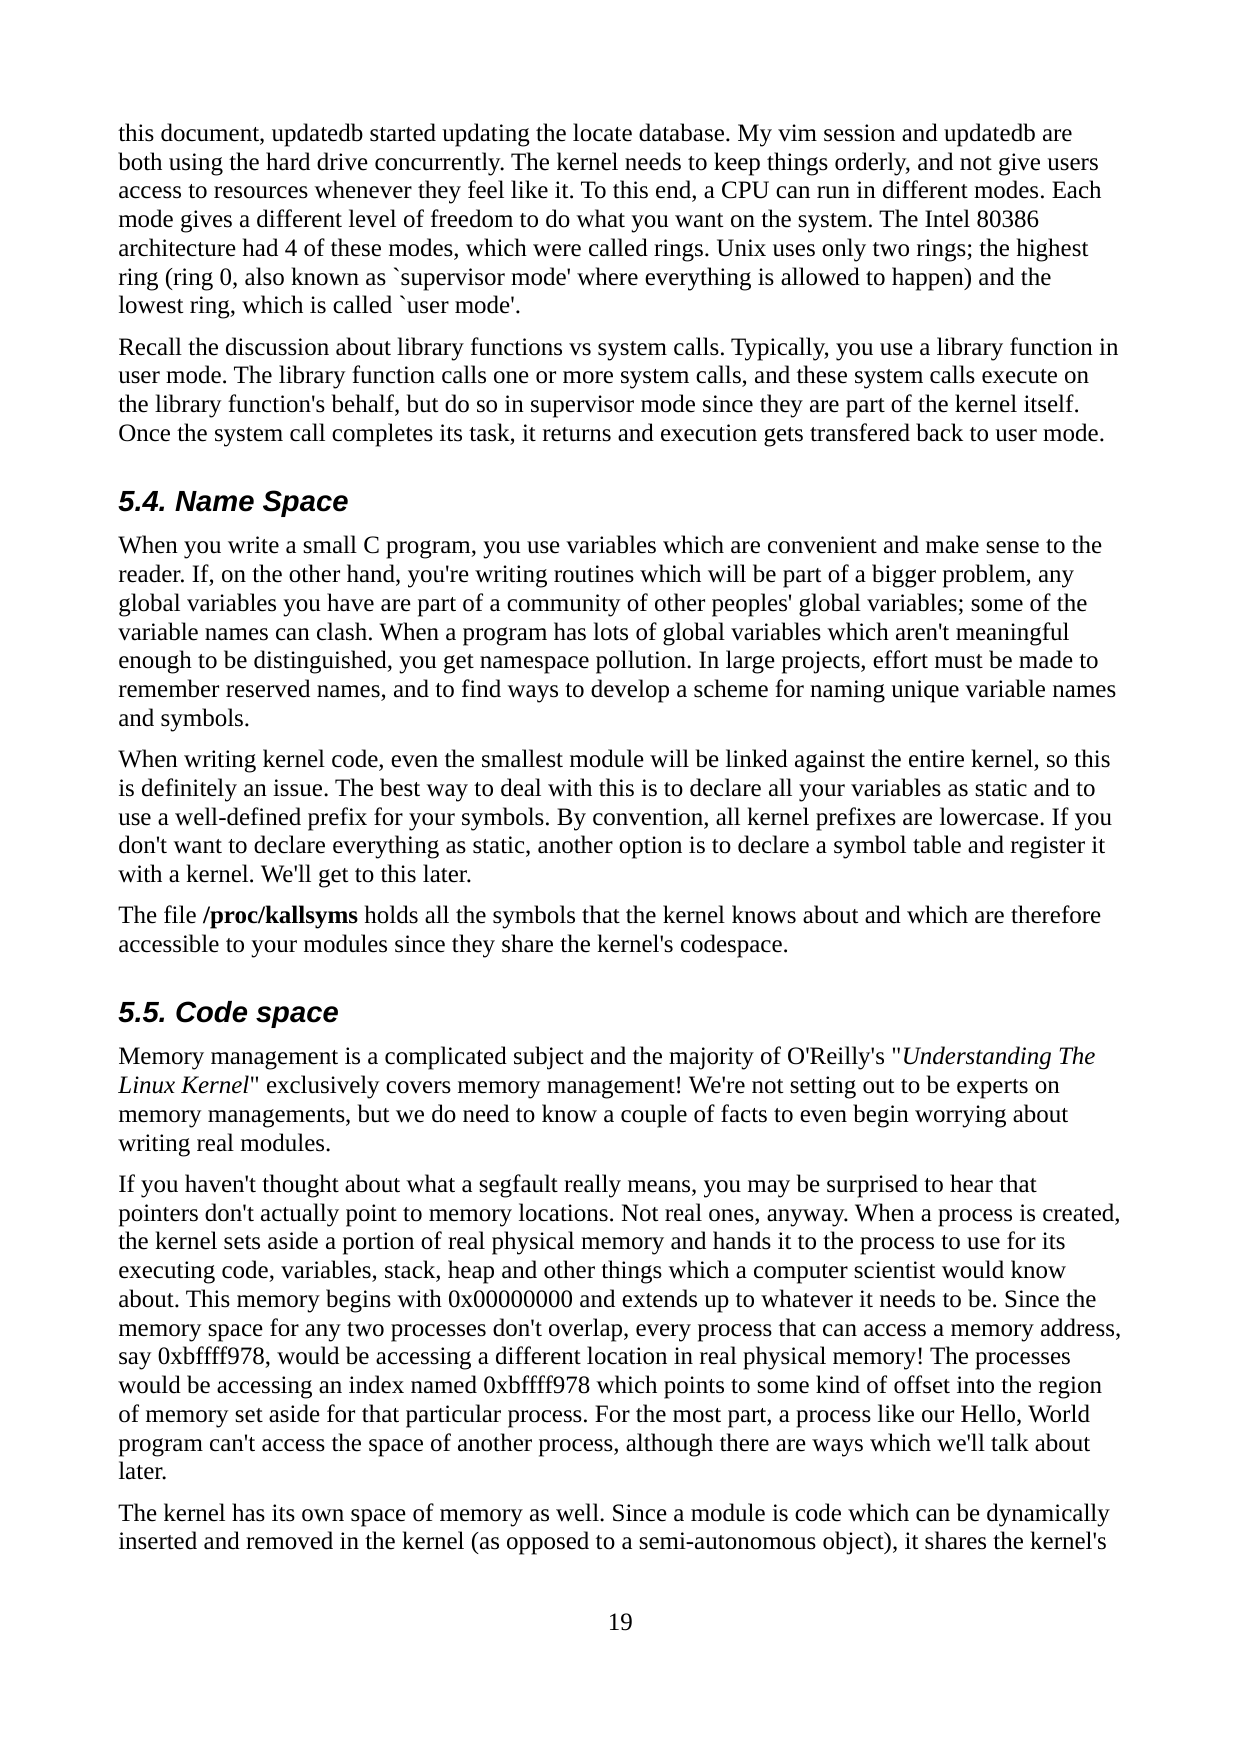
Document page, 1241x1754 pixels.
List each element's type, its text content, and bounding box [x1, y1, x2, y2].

text Memory management is a complicated subject and the majority of O'Reilly's "Understanding The Linux Kernel" exclusively covers memory management! We're not setting out to be experts on memory managements, but we do need to know a couple of facts to even begin worrying about writing real modules. [118, 1041, 1122, 1156]
text If you haven't thought about what a segfault really means, you may be surprised to hear that pointers don't actually point to memory locations. Not real ones, anyway. When a process is created, the kernel sets aside a portion of real physical memory and hands it to the process to use for its executing code, variables, stack, heap and other things which a computer scientist would know about. This memory begins with 0x00000000 and extends up to whatever it needs to be. Since the memory space for any two processes don't overlap, every process that can access a memory address, say 0xbffff978, would be accessing a different location in real physical memory! The processes would be accessing an index named 0xbffff978 which points to some kind of offset into the region of memory set aside for that particular process. For the most part, a process like our Hello, World program can't access the space of another process, although there are ways which we'll talk about later. [118, 1169, 1122, 1485]
text Recall the discussion about library functions vs system calls. Typically, you use a library function in user mode. The library function calls one or more system calls, and these system calls execute on the library function's behalf, but do so in supervisor mode since they are part of the kernel itself. Once the system call completes its task, it returns and execution gets transfered back to user mode. [118, 332, 1122, 447]
text The file /proc/kallsyms holds all the symbols that the kernel knows about and which are therefore accessible to your modules since they share the kernel's codespace. [118, 900, 1122, 958]
text this document, updatedb started updating the locate database. My vim session and updatedb are both using the hard drive concurrently. The kernel needs to keep things orderly, and not give users access to resources whenever they feel like it. To this end, a CPU can run in different modes. Each mode gives a different level of freedom to do what you want on the system. The Intel 80386 architecture had 4 of these modes, which were called rings. Unix uses only two rings; the highest ring (ring 0, also known as `supervisor mode' where everything is allowed to happen) and the lowest ring, which is called `user mode'. [118, 118, 1122, 319]
text The kernel has its own space of memory as well. Since a module is code which can be dynamically inserted and removed in the kernel (as opposed to a semi-autonomous object), it shares the kernel's [118, 1498, 1122, 1555]
subtitle Code space [118, 995, 1122, 1029]
subtitle Name Space [118, 484, 1122, 518]
text When writing kernel code, even the smallest module will be linked against the entire kernel, so this is definitely an issue. The best way to deal with this is to declare all your variables as static and to use a well-defined prefix for your symbols. By convention, all kernel prefixes are lowercase. If you don't want to declare everything as static, another option is to declare a symbol table and register it with a kernel. We'll get to this later. [118, 744, 1122, 888]
text When you write a small C program, you use variables which are convenient and make sense to the reader. If, on the other hand, you're writing routines which will be part of a bigger problem, any global variables you have are part of a community of other peoples' global variables; some of the variable names can clash. When a program has lots of global variables which aren't meaningful enough to be distinguished, you get namespace pollution. In large projects, effort must be made to remember reserved names, and to find ways to develop a scheme for naming unique variable names and symbols. [118, 530, 1122, 732]
